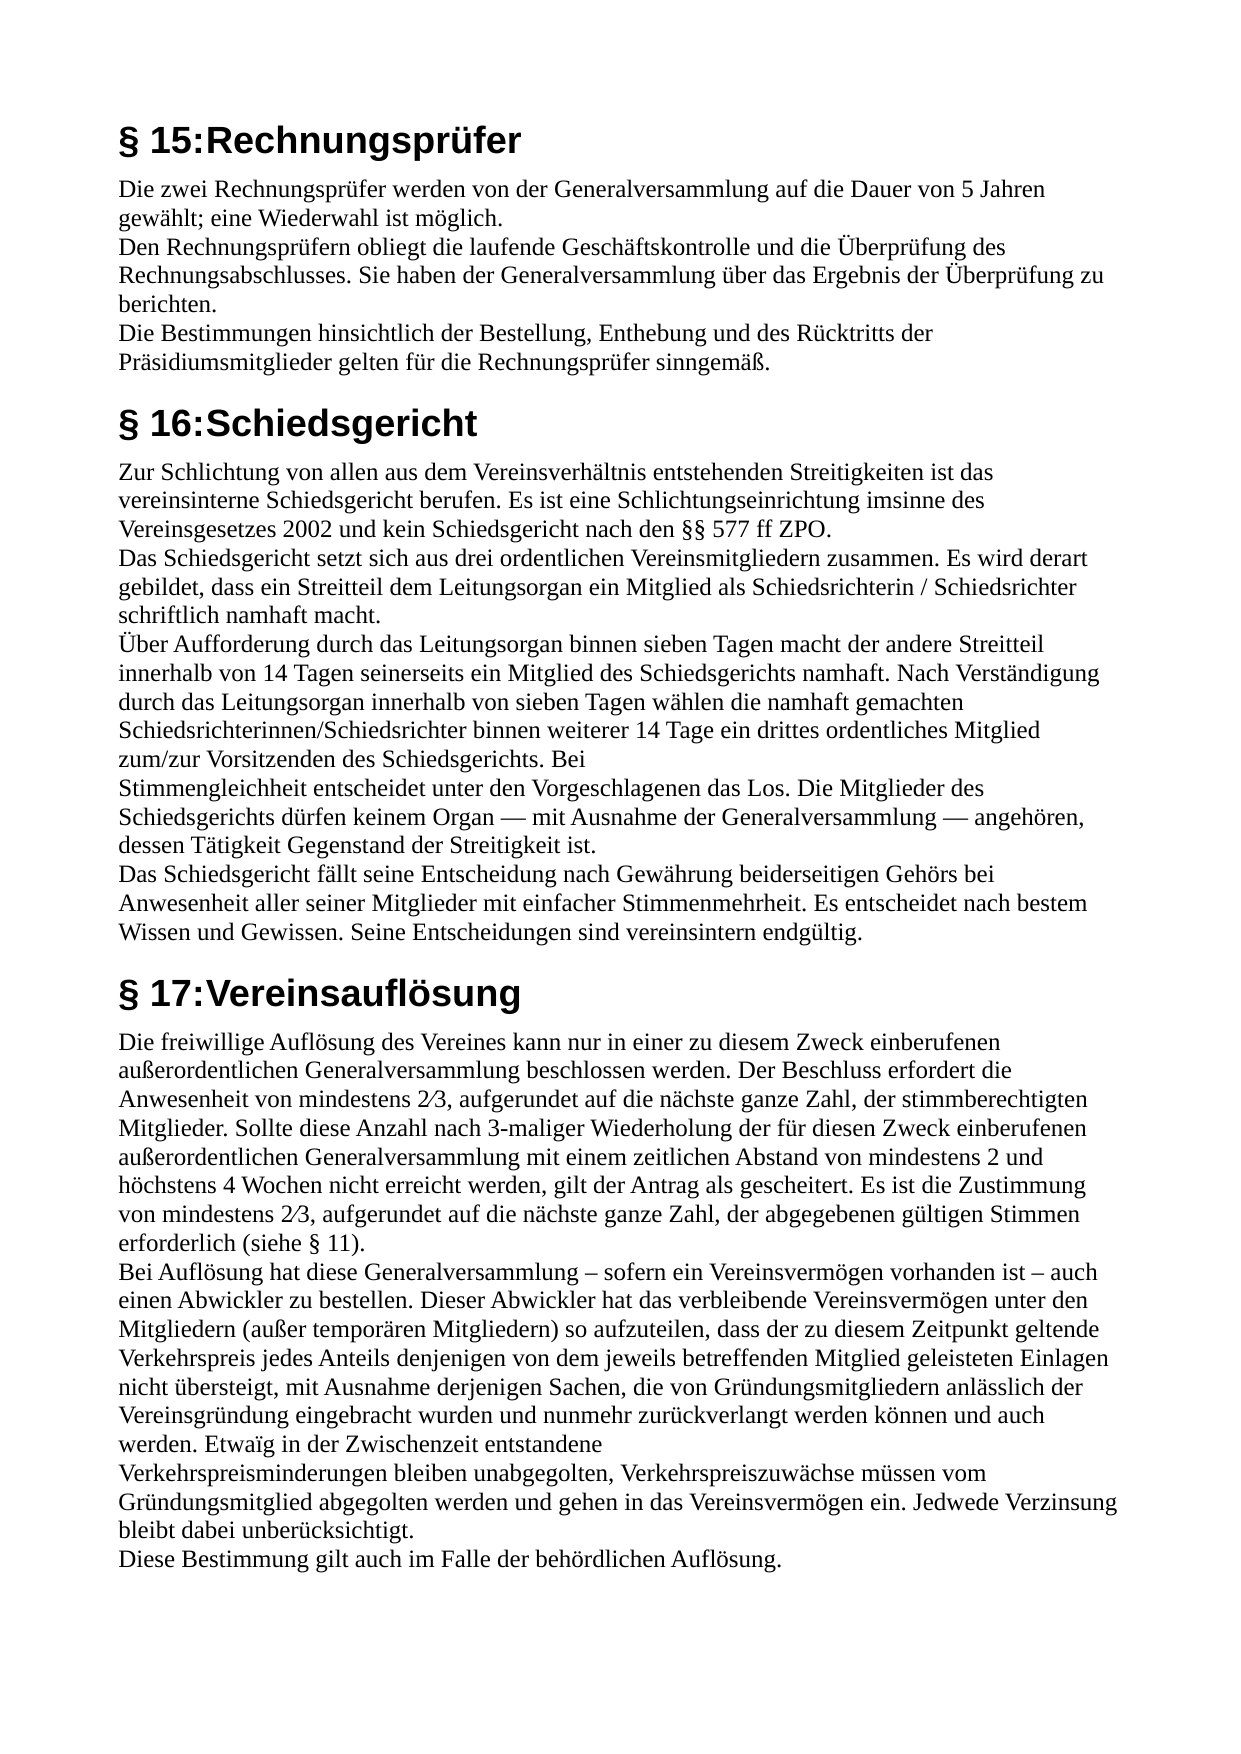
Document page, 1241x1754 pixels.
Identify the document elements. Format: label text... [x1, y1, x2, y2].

text Den Rechnungsprüfern obliegt die laufende Geschäftskontrolle und die Überprüfung des [118, 232, 1122, 261]
text Die zwei Rechnungsprüfer werden von der Generalversammlung auf die Dauer von 5 Jahren gewählt; eine Wiederwahl ist möglich. [118, 174, 1122, 232]
text Das Schiedsgericht setzt sich aus drei ordentlichen Vereinsmitgliedern zusammen. Es wird derart gebildet, dass ein Streitteil dem Leitungsorgan ein Mitglied als Schiedsrichterin / Schiedsrichter schriftlich namhaft macht. [118, 543, 1122, 629]
text Die freiwillige Auflösung des Vereines kann nur in einer zu diesem Zweck einberufenen außerordentlichen Generalversammlung beschlossen werden. Der Beschluss erfordert die Anwesenheit von mindestens 2⁄3, aufgerundet auf die nächste ganze Zahl, der stimmberechtigten Mitglieder. Sollte diese Anzahl nach 3-maliger Wiederholung der für diesen Zweck einberufenen außerordentlichen Generalversammlung mit einem zeitlichen Abstand von mindestens 2 und höchstens 4 Wochen nicht erreicht werden, gilt der Antrag als gescheitert. Es ist die Zustimmung von mindestens 2⁄3, aufgerundet auf die nächste ganze Zahl, der abgegebenen gültigen Stimmen erforderlich (siehe § 11). [118, 1027, 1122, 1257]
text Zur Schlichtung von allen aus dem Vereinsverhältnis entstehenden Streitigkeiten ist das vereinsinterne Schiedsgericht berufen. Es ist eine Schlichtungseinrichtung imsinne des Vereinsgesetzes 2002 und kein Schiedsgericht nach den §§ 577 ff ZPO. [118, 457, 1122, 543]
subtitle Schiedsgericht [118, 401, 1122, 444]
text Stimmengleichheit entscheidet unter den Vorgeschlagenen das Los. Die Mitglieder des Schiedsgerichts dürfen keinem Organ — mit Ausnahme der Generalversammlung — angehören, dessen Tätigkeit Gegenstand der Streitigkeit ist. [118, 773, 1122, 859]
text Das Schiedsgericht fällt seine Entscheidung nach Gewährung beiderseitigen Gehörs bei Anwesenheit aller seiner Mitglieder mit einfacher Stimmenmehrheit. Es entscheidet nach bestem Wissen und Gewissen. Seine Entscheidungen sind vereinsintern endgültig. [118, 859, 1122, 945]
subtitle Rechnungsprüfer [118, 118, 1122, 162]
text Über Aufforderung durch das Leitungsorgan binnen sieben Tagen macht der andere Streitteil innerhalb von 14 Tagen seinerseits ein Mitglied des Schiedsgerichts namhaft. Nach Verständigung durch das Leitungsorgan innerhalb von sieben Tagen wählen die namhaft gemachten Schiedsrichterinnen/Schiedsrichter binnen weiterer 14 Tage ein drittes ordentliches Mitglied zum/zur Vorsitzenden des Schiedsgerichts. Bei [118, 629, 1122, 773]
text Die Bestimmungen hinsichtlich der Bestellung, Enthebung und des Rücktritts der Präsidiumsmitglieder gelten für die Rechnungsprüfer sinngemäß. [118, 318, 1122, 376]
text Bei Auflösung hat diese Generalversammlung – sofern ein Vereinsvermögen vorhanden ist – auch einen Abwickler zu bestellen. Dieser Abwickler hat das verbleibende Vereinsvermögen unter den Mitgliedern (außer temporären Mitgliedern) so aufzuteilen, dass der zu diesem Zeitpunkt geltende Verkehrspreis jedes Anteils denjenigen von dem jeweils betreffenden Mitglied geleisteten Einlagen nicht übersteigt, mit Ausnahme derjenigen Sachen, die von Gründungsmitgliedern anlässlich der Vereinsgründung eingebracht wurden und nunmehr zurückverlangt werden können und auch werden. Etwaïg in der Zwischenzeit entstandene [118, 1257, 1122, 1458]
text Diese Bestimmung gilt auch im Falle der behördlichen Auflösung. [118, 1544, 1122, 1573]
text Verkehrspreisminderungen bleiben unabgegolten, Verkehrspreiszuwächse müssen vom Gründungsmitglied abgegolten werden und gehen in das Vereinsvermögen ein. Jedwede Verzinsung bleibt dabei unberücksichtigt. [118, 1458, 1122, 1544]
subtitle Vereinsauflösung [118, 970, 1122, 1014]
text Rechnungsabschlusses. Sie haben der Generalversammlung über das Ergebnis der Überprüfung zu berichten. [118, 261, 1122, 318]
